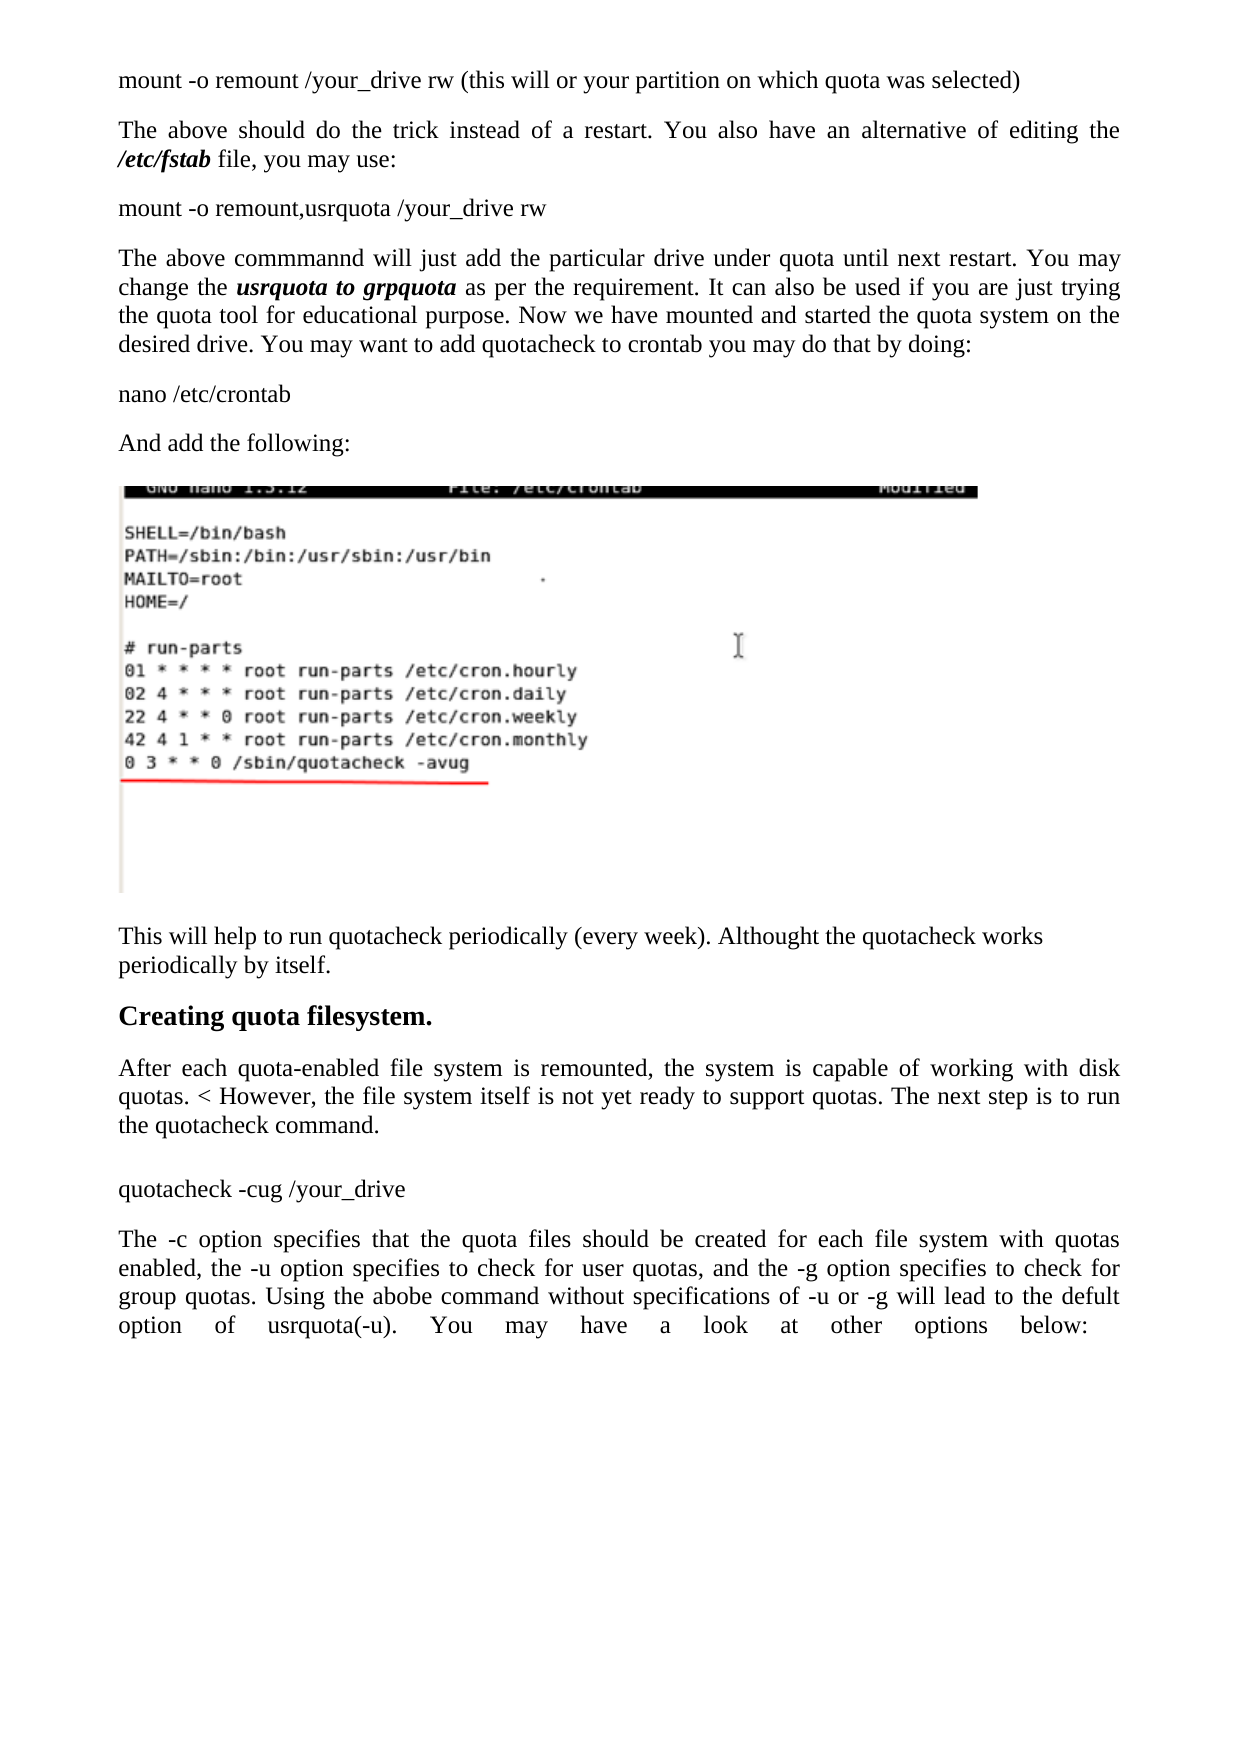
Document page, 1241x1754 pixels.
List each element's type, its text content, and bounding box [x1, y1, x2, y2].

text The -c option specifies that the quota files should be created for each file system with quotas enabled, the -u option specifies to check for user quotas, and the -g option specifies to check for group quotas. Using the abobe command without specifications of -u or -g will lead to the defult option of usrquota(-u). You may have a look at other options below: [118, 1224, 1122, 1339]
text Creating quota filesystem. [118, 999, 1122, 1032]
text The above should do the trick instead of a restart. You also have an alternative of editing the /etc/fstab file, you may use: [118, 115, 1122, 173]
text After each quota-enabled file system is remounted, the system is capable of working with disk quotas. < However, the file system itself is not yet ready to support quotas. The next step is to run the quotacheck command. [118, 1053, 1122, 1139]
text nano /etc/crontab [118, 379, 1122, 408]
text quotacheck -cug /your_drive [118, 1174, 1122, 1203]
text mount -o remount /your_drive rw (this will or your partition on which quota was selected) [118, 66, 1122, 94]
text mount -o remount,usrquota /your_drive rw [118, 193, 1122, 222]
text The above commmannd will just add the particular drive under quota until next restart. You may change the usrquota to grpquota as per the requirement. It can also be used if you are just trying the quota tool for educational purpose. Now we have mounted and started the quota system on the desired drive. You may want to add quotacheck to crontab you may do that by doing: [118, 243, 1122, 358]
text And add the following: This will help to run quotacheck periodically (every week). Althought the quotacheck works periodically by itself. [118, 428, 1122, 978]
